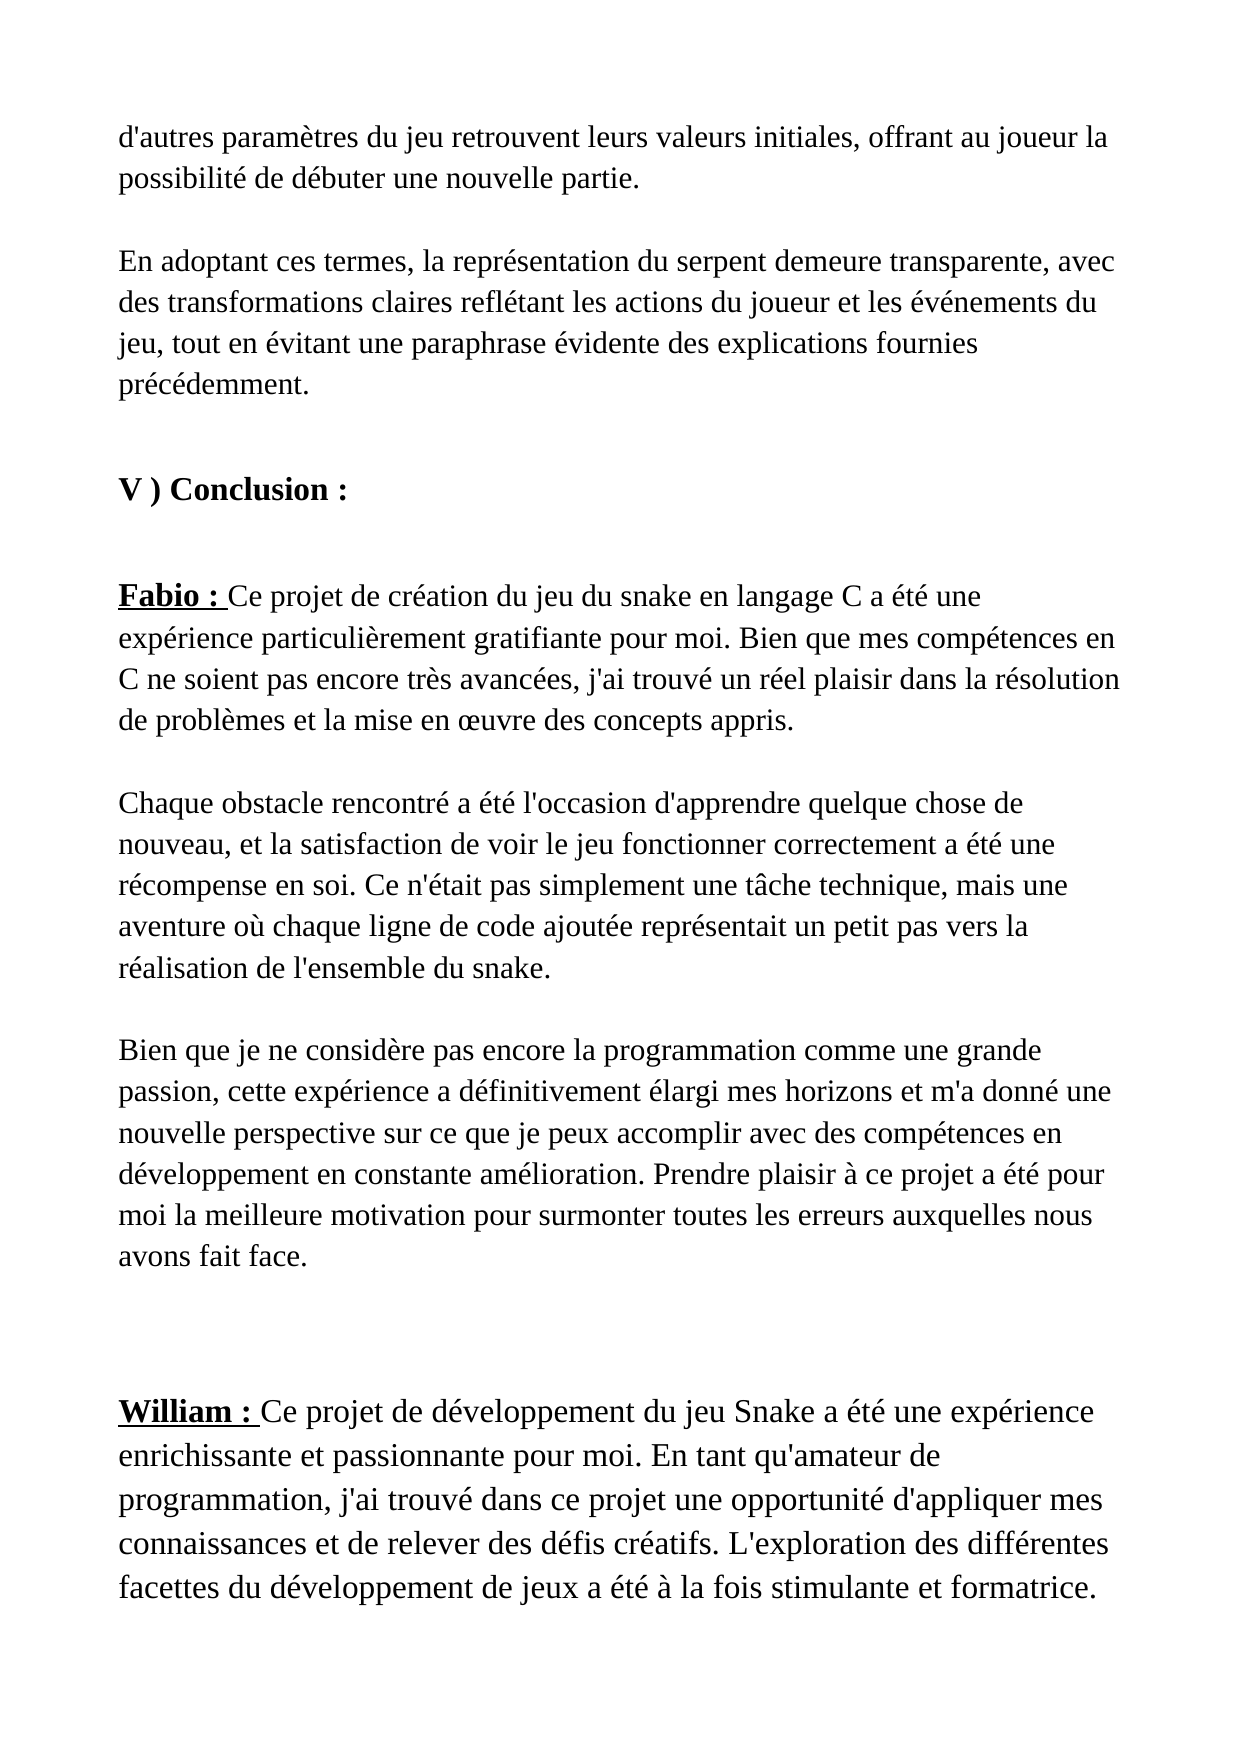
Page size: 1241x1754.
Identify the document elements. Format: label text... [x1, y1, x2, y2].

text d'autres paramètres du jeu retrouvent leurs valeurs initiales, offrant au joueur la possibilité de débuter une nouvelle partie. En adoptant ces termes, la représentation du serpent demeure transparente, avec des transformations claires reflétant les actions du joueur et les événements du jeu, tout en évitant une paraphrase évidente des explications fournies précédemment. [118, 118, 1122, 402]
text Fabio : Ce projet de création du jeu du snake en langage C a été une expérience particulièrement gratifiante pour moi. Bien que mes compétences en C ne soient pas encore très avancées, j'ai trouvé un réel plaisir dans la résolution de problèmes et la mise en œuvre des concepts appris. Chaque obstacle rencontré a été l'occasion d'apprendre quelque chose de nouveau, et la satisfaction de voir le jeu fonctionner correctement a été une récompense en soi. Ce n'était pas simplement une tâche technique, mais une aventure où chaque ligne de code ajoutée représentait un petit pas vers la réalisation de l'ensemble du snake. Bien que je ne considère pas encore la programmation comme une grande passion, cette expérience a définitivement élargi mes horizons et m'a donné une nouvelle perspective sur ce que je peux accomplir avec des compétences en développement en constante amélioration. Prendre plaisir à ce projet a été pour moi la meilleure motivation pour surmonter toutes les erreurs auxquelles nous avons fait face. [118, 575, 1122, 1274]
text V ) Conclusion : [118, 469, 1122, 507]
text William : Ce projet de développement du jeu Snake a été une expérience enrichissante et passionnante pour moi. En tant qu'amateur de programmation, j'ai trouvé dans ce projet une opportunité d'appliquer mes connaissances et de relever des défis créatifs. L'exploration des différentes facettes du développement de jeux a été à la fois stimulante et formatrice. [118, 1391, 1122, 1606]
